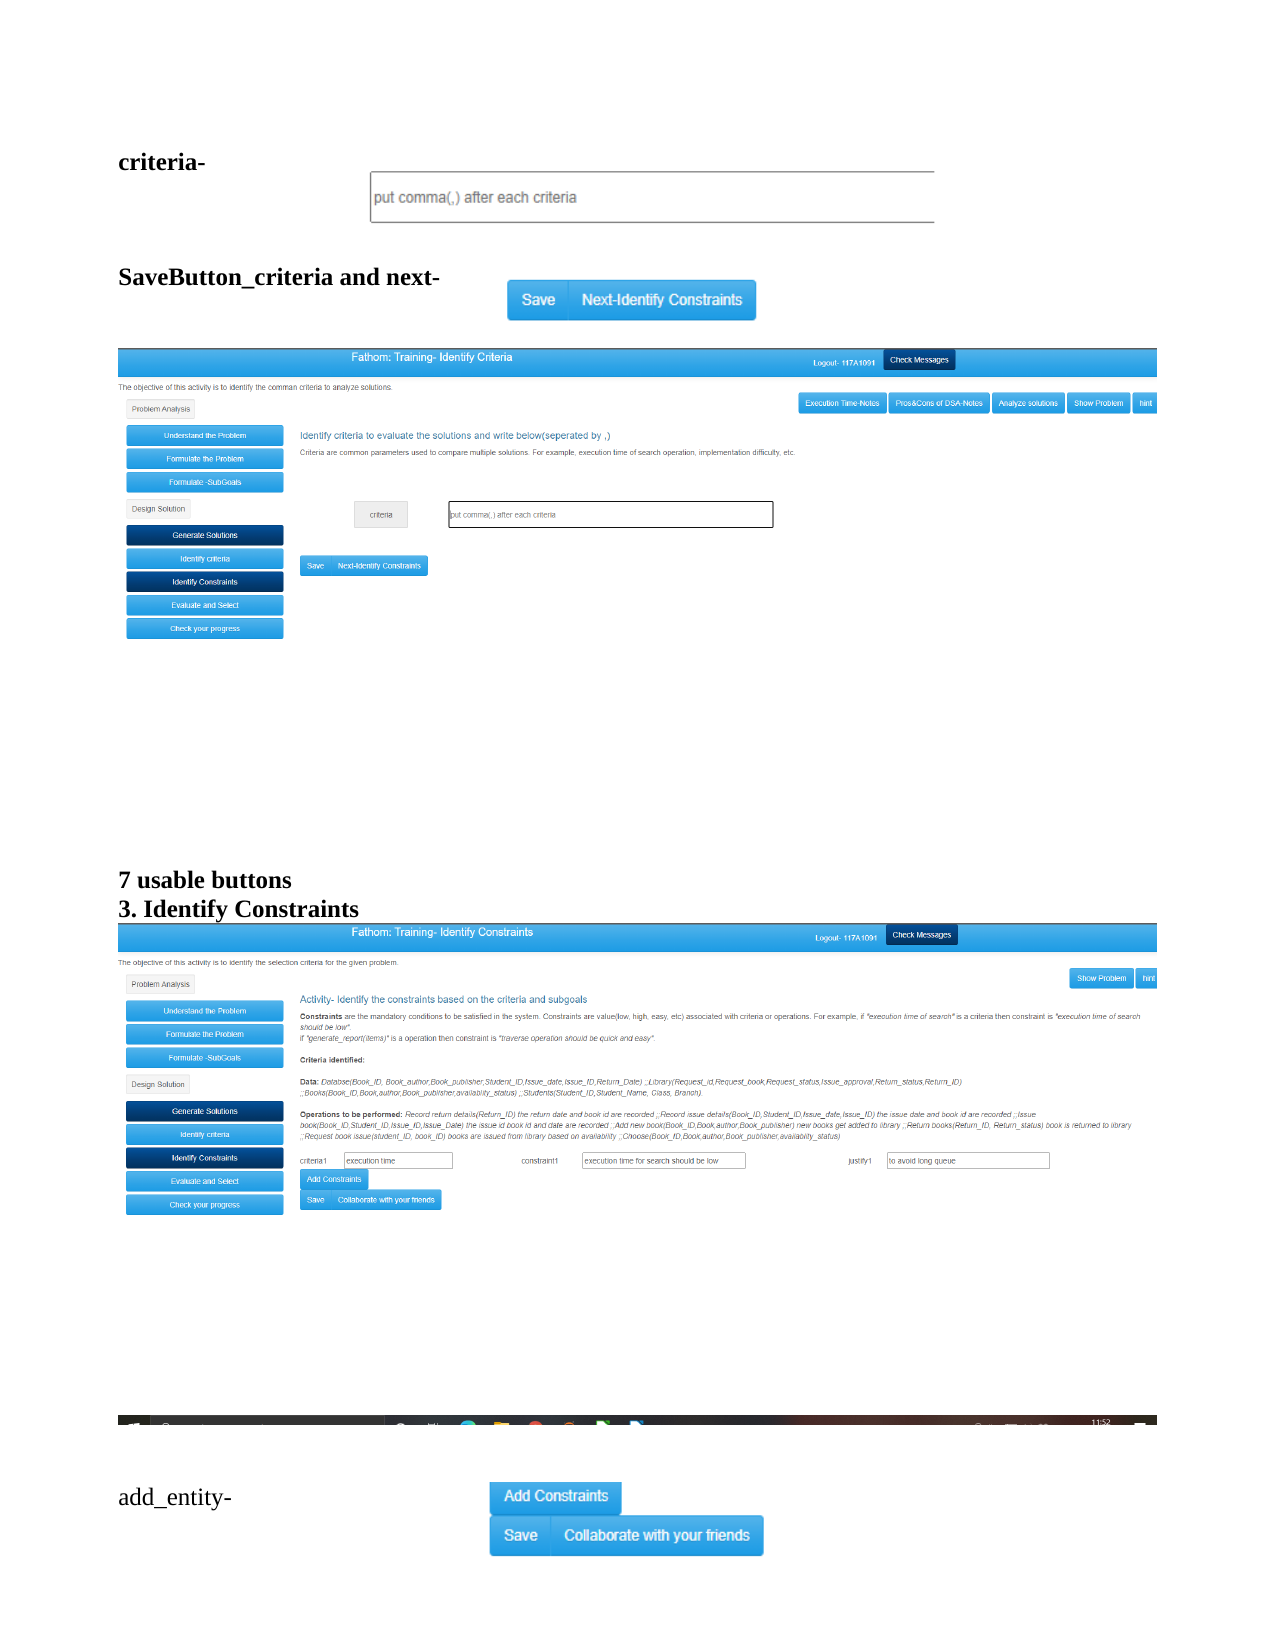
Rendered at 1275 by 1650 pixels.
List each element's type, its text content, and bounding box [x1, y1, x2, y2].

text [784, 262, 1157, 291]
picture [118, 923, 1157, 1425]
text 7 usable buttons [118, 866, 1157, 894]
picture [118, 348, 1157, 837]
text 3. Identify Constraints [118, 894, 1157, 923]
text [935, 147, 1157, 176]
text criteria- [118, 147, 340, 176]
text add_entity- [118, 1482, 481, 1511]
picture [340, 146, 935, 256]
text [794, 1482, 1157, 1511]
picture [491, 261, 784, 337]
text SaveButton_criteria and next- [118, 262, 491, 291]
picture [481, 1482, 794, 1574]
